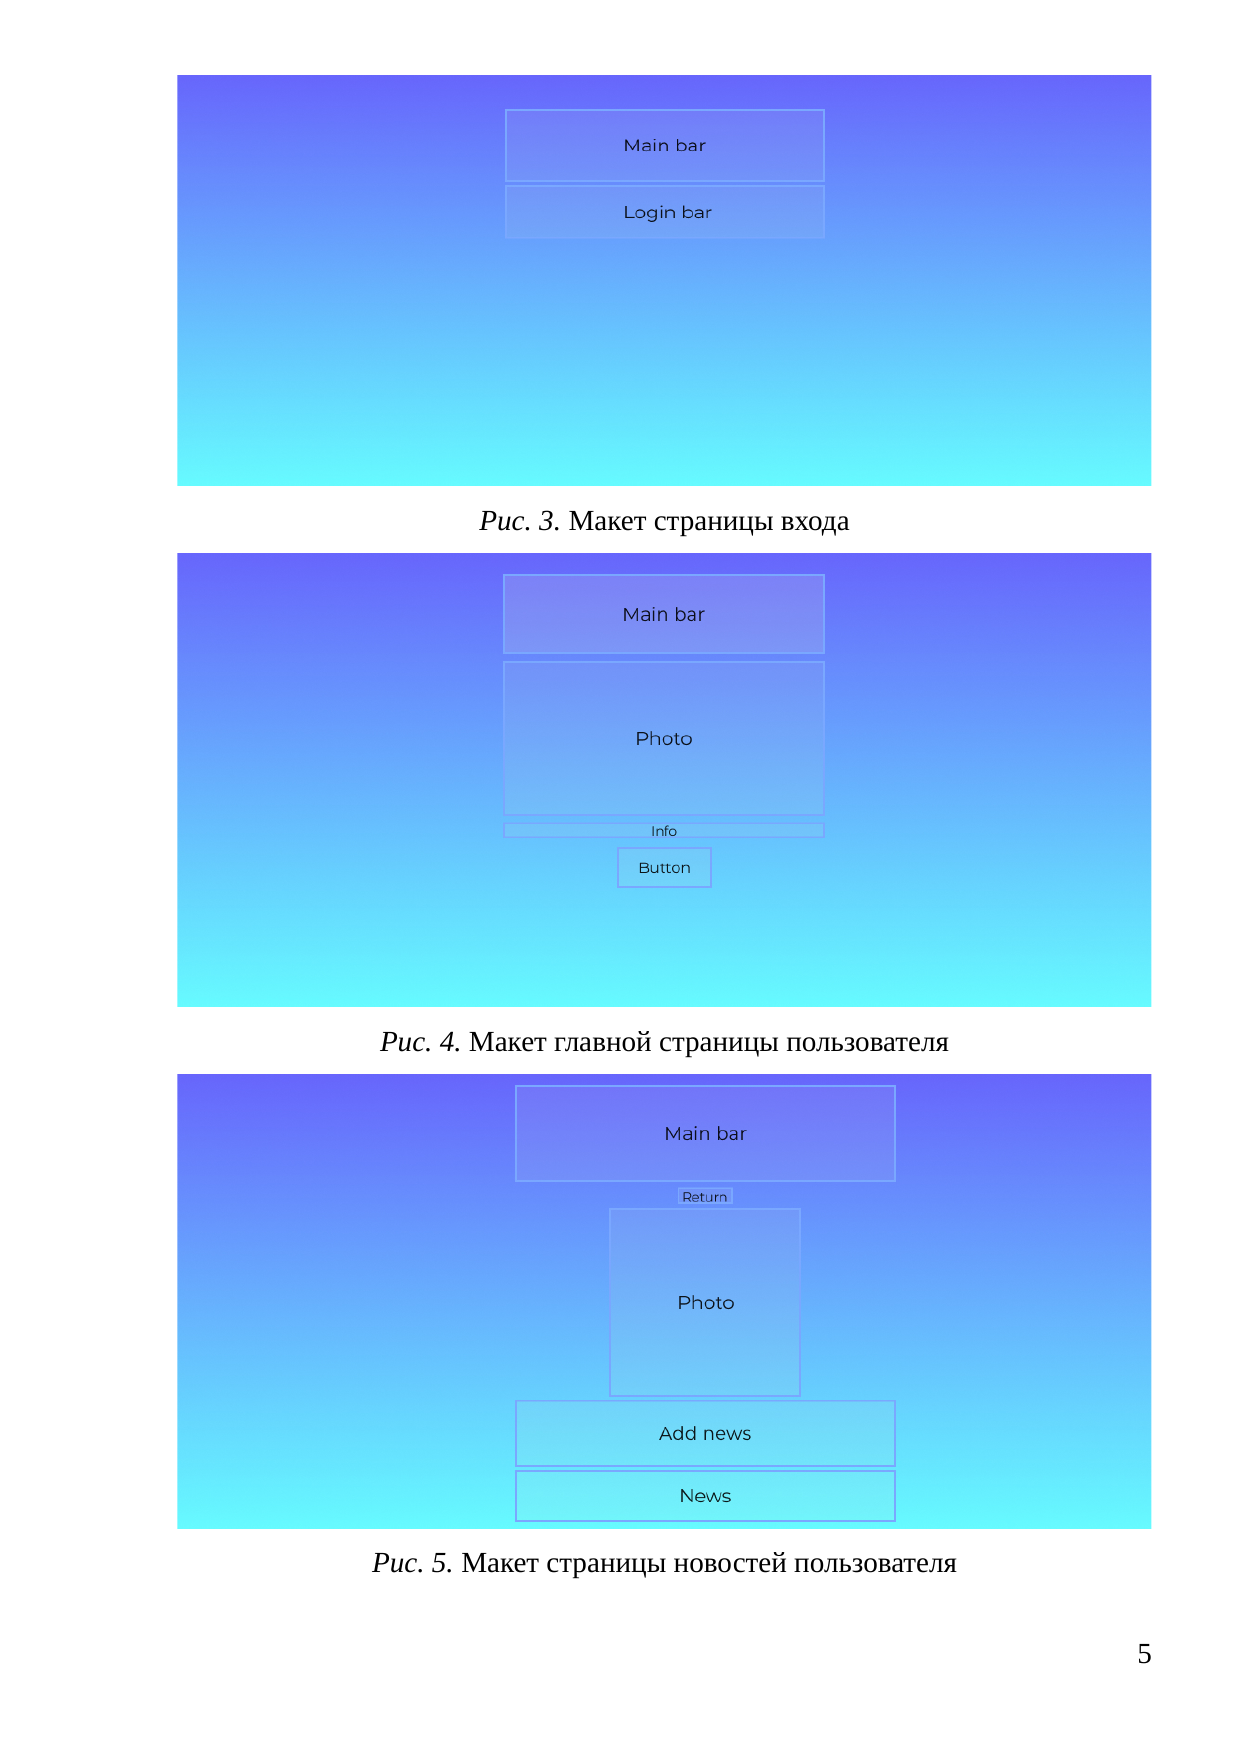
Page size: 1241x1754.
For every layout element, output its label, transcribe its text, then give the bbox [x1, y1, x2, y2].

text Рис. 5. Макет страницы новостей пользователя [177, 1545, 1152, 1578]
text Рис. 3. Макет страницы входа [177, 503, 1152, 536]
text Рис. 4. Макет главной страницы пользователя [177, 1024, 1152, 1057]
